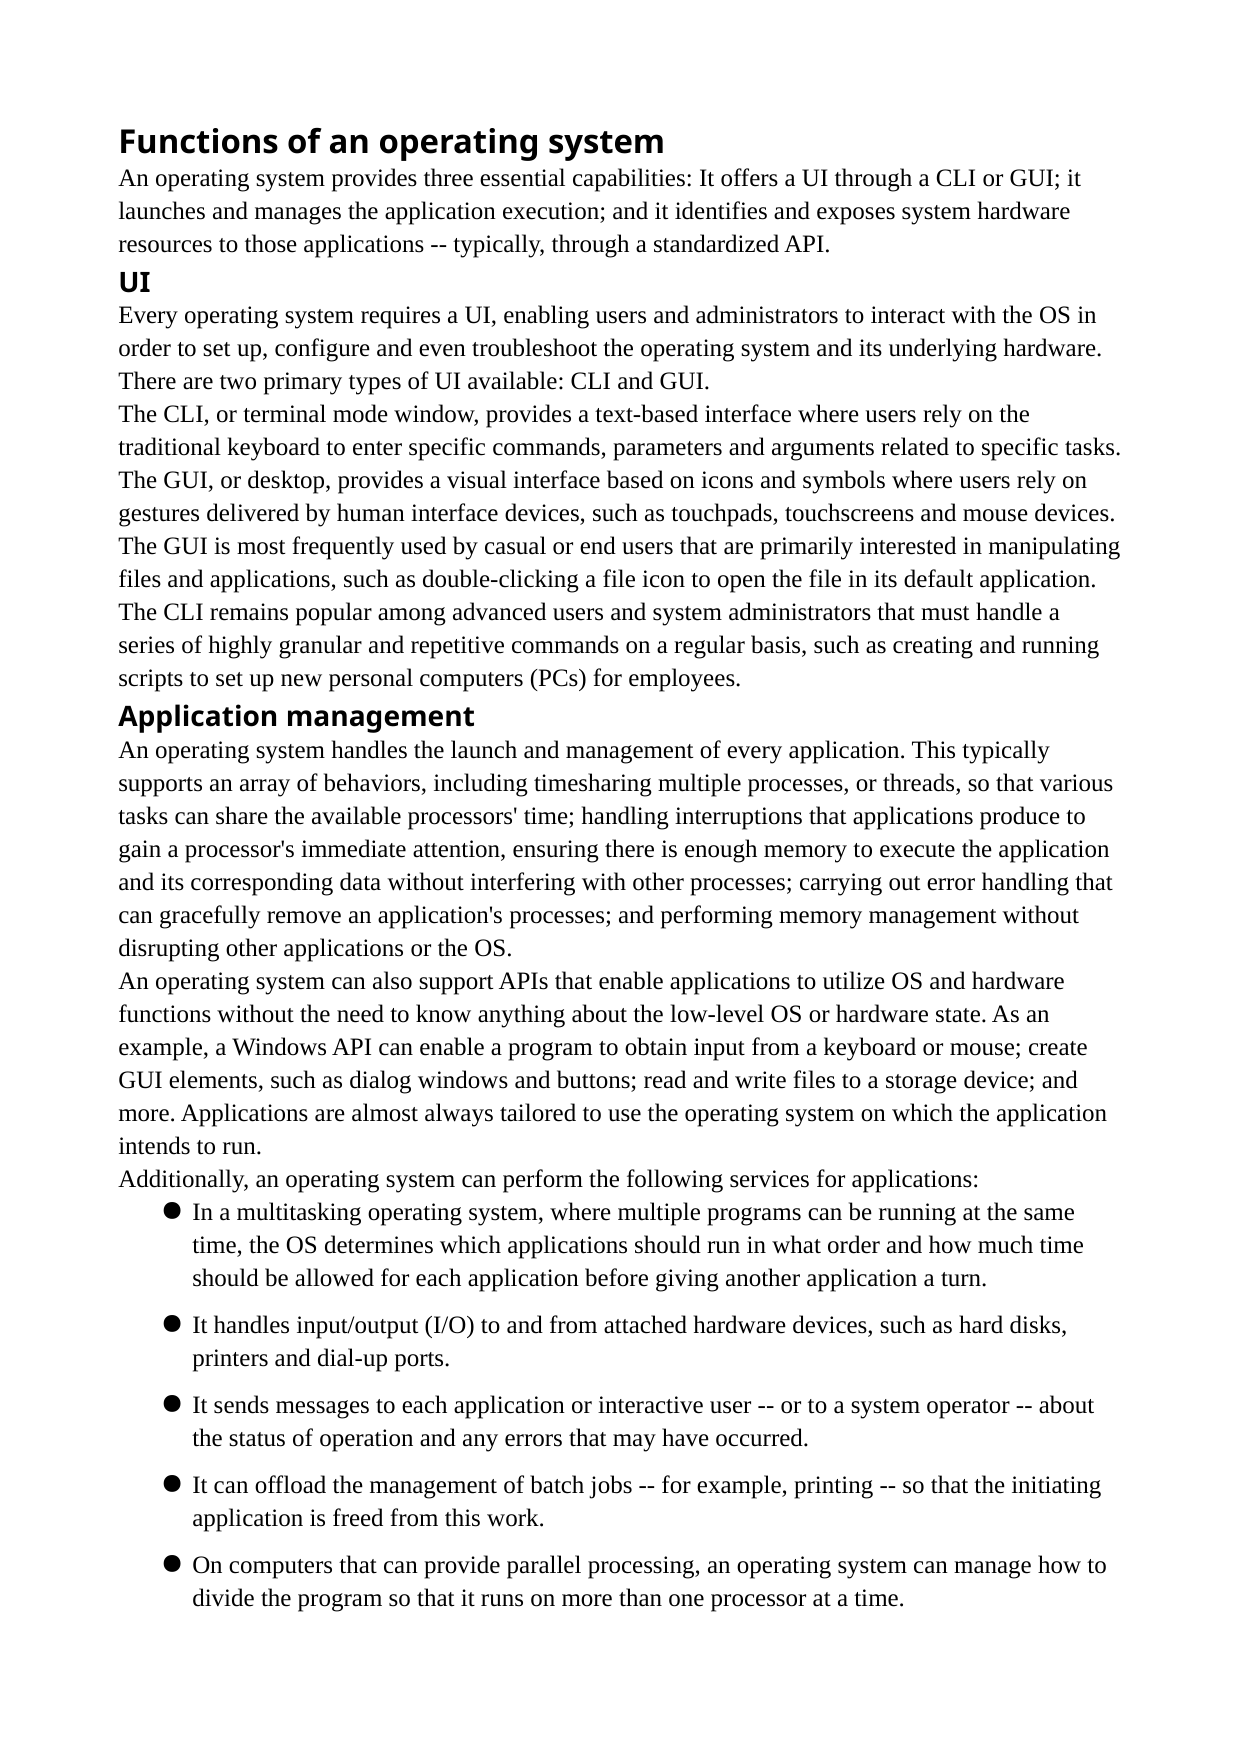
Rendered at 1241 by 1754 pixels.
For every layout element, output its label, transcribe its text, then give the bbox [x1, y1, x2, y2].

text Additionally, an operating system can perform the following services for applications: [118, 1164, 1122, 1193]
list In a multitasking operating system, where multiple programs can be running at the same time, the OS determines which applications should run in what order and how much time should be allowed for each application before giving another application a turn. [162, 1197, 1122, 1292]
list On computers that can provide parallel processing, an operating system can manage how to divide the program so that it runs on more than one processor at a time. [162, 1551, 1122, 1612]
list It can offload the management of batch jobs -- for example, printing -- so that the initiating application is freed from this work. [162, 1470, 1122, 1532]
text An operating system handles the launch and management of every application. This typically supports an array of behaviors, including timesharing multiple processes, or threads, so that various tasks can share the available processors' time; handling interruptions that applications produce to gain a processor's immediate attention, ensuring there is enough memory to execute the application and its corresponding data without interfering with other processes; carrying out error handling that can gracefully remove an application's processes; and performing memory management without disrupting other applications or the OS. [118, 735, 1122, 962]
text An operating system can also support APIs that enable applications to utilize OS and hardware functions without the need to know anything about the low-level OS or hardware state. As an example, a Windows API can enable a program to obtain input from a keyboard or mouse; create GUI elements, such as dialog windows and buttons; read and write files to a storage device; and more. Applications are almost always tailored to use the operating system on which the application intends to run. [118, 966, 1122, 1160]
text The CLI, or terminal mode window, provides a text-based interface where users rely on the traditional keyboard to enter specific commands, parameters and arguments related to specific tasks. The GUI, or desktop, provides a visual interface based on icons and symbols where users rely on gestures delivered by human interface devices, such as touchpads, touchscreens and mouse devices. [118, 399, 1122, 527]
subtitle Application management [118, 696, 1122, 735]
subtitle UI [118, 262, 1122, 300]
subtitle Functions of an operating system [118, 118, 1122, 163]
list It handles input/output (I/O) to and from attached hardware devices, such as hard disks, printers and dial-up ports. [162, 1310, 1122, 1372]
text Every operating system requires a UI, enabling users and administrators to interact with the OS in order to set up, configure and even troubleshoot the operating system and its underlying hardware. There are two primary types of UI available: CLI and GUI. [118, 300, 1122, 395]
text The GUI is most frequently used by casual or end users that are primarily interested in manipulating files and applications, such as double-clicking a file icon to open the file in its default application. The CLI remains popular among advanced users and system administrators that must handle a series of highly granular and repetitive commands on a regular basis, such as creating and running scripts to set up new personal computers (PCs) for employees. [118, 531, 1122, 692]
text An operating system provides three essential capabilities: It offers a UI through a CLI or GUI; it launches and manages the application execution; and it identifies and exposes system hardware resources to those applications -- typically, through a standardized API. [118, 163, 1122, 258]
list It sends messages to each application or interactive user -- or to a system operator -- about the status of operation and any errors that may have occurred. [162, 1390, 1122, 1452]
